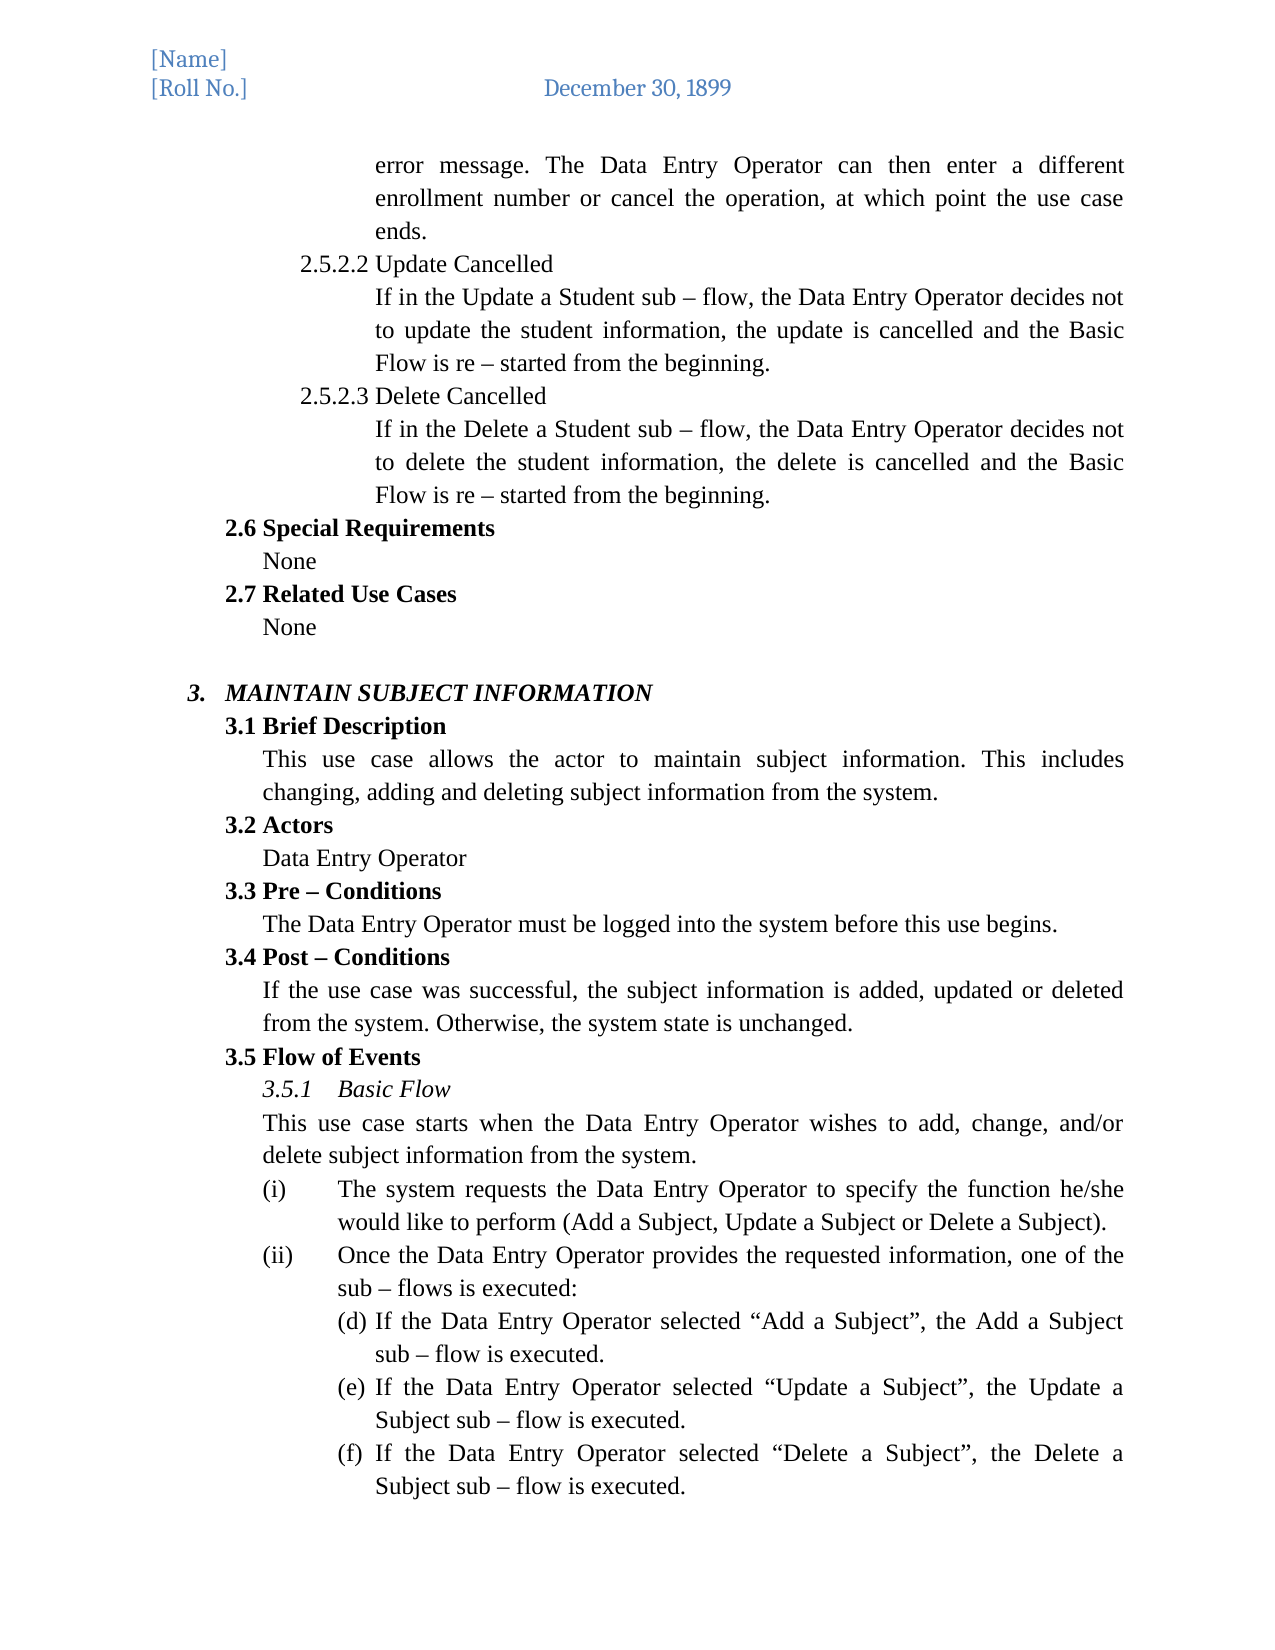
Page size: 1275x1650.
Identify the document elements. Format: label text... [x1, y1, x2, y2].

list Data Entry Operator [262, 843, 1125, 872]
list This use case allows the actor to maintain subject information. This includes changing, adding and deleting subject information from the system. [262, 744, 1125, 806]
list Special Requirements [225, 513, 1125, 542]
list This use case starts when the Data Entry Operator wishes to add, change, and/or delete subject information from the system. [262, 1108, 1125, 1169]
list If in the Update a Student sub – flow, the Data Entry Operator decides not to update the student information, the update is cancelled and the Basic Flow is re – started from the beginning. [375, 282, 1125, 377]
list Basic Flow [262, 1074, 1125, 1103]
list None [262, 546, 1125, 575]
list If in the Delete a Student sub – flow, the Data Entry Operator decides not to delete the student information, the delete is cancelled and the Basic Flow is re – started from the beginning. [375, 414, 1125, 509]
list MAINTAIN SUBJECT INFORMATION [187, 678, 1125, 707]
list If the Data Entry Operator selected “Update a Subject”, the Update a Subject sub – flow is executed. [337, 1372, 1125, 1433]
list Actors [225, 810, 1125, 839]
list Once the Data Entry Operator provides the requested information, one of the sub – flows is executed: [262, 1240, 1125, 1301]
list None [262, 612, 1125, 641]
list The Data Entry Operator must be logged into the system before this use begins. [262, 909, 1125, 938]
list Delete Cancelled [300, 381, 1125, 410]
list The system requests the Data Entry Operator to specify the function he/she would like to perform (Add a Subject, Update a Subject or Delete a Subject). [262, 1174, 1125, 1235]
list Pre – Conditions [225, 876, 1125, 905]
list error message. The Data Entry Operator can then enter a different enrollment number or cancel the operation, at which point the use case ends. [375, 150, 1125, 245]
list Related Use Cases [225, 579, 1125, 608]
list Update Cancelled [300, 249, 1125, 278]
list If the Data Entry Operator selected “Add a Subject”, the Add a Subject sub – flow is executed. [337, 1306, 1125, 1367]
list If the Data Entry Operator selected “Delete a Subject”, the Delete a Subject sub – flow is executed. [337, 1438, 1125, 1499]
list Flow of Events [225, 1042, 1125, 1070]
list Brief Description [225, 711, 1125, 740]
list If the use case was successful, the subject information is added, updated or deleted from the system. Otherwise, the system state is unchanged. [262, 976, 1125, 1037]
list Post – Conditions [225, 942, 1125, 971]
